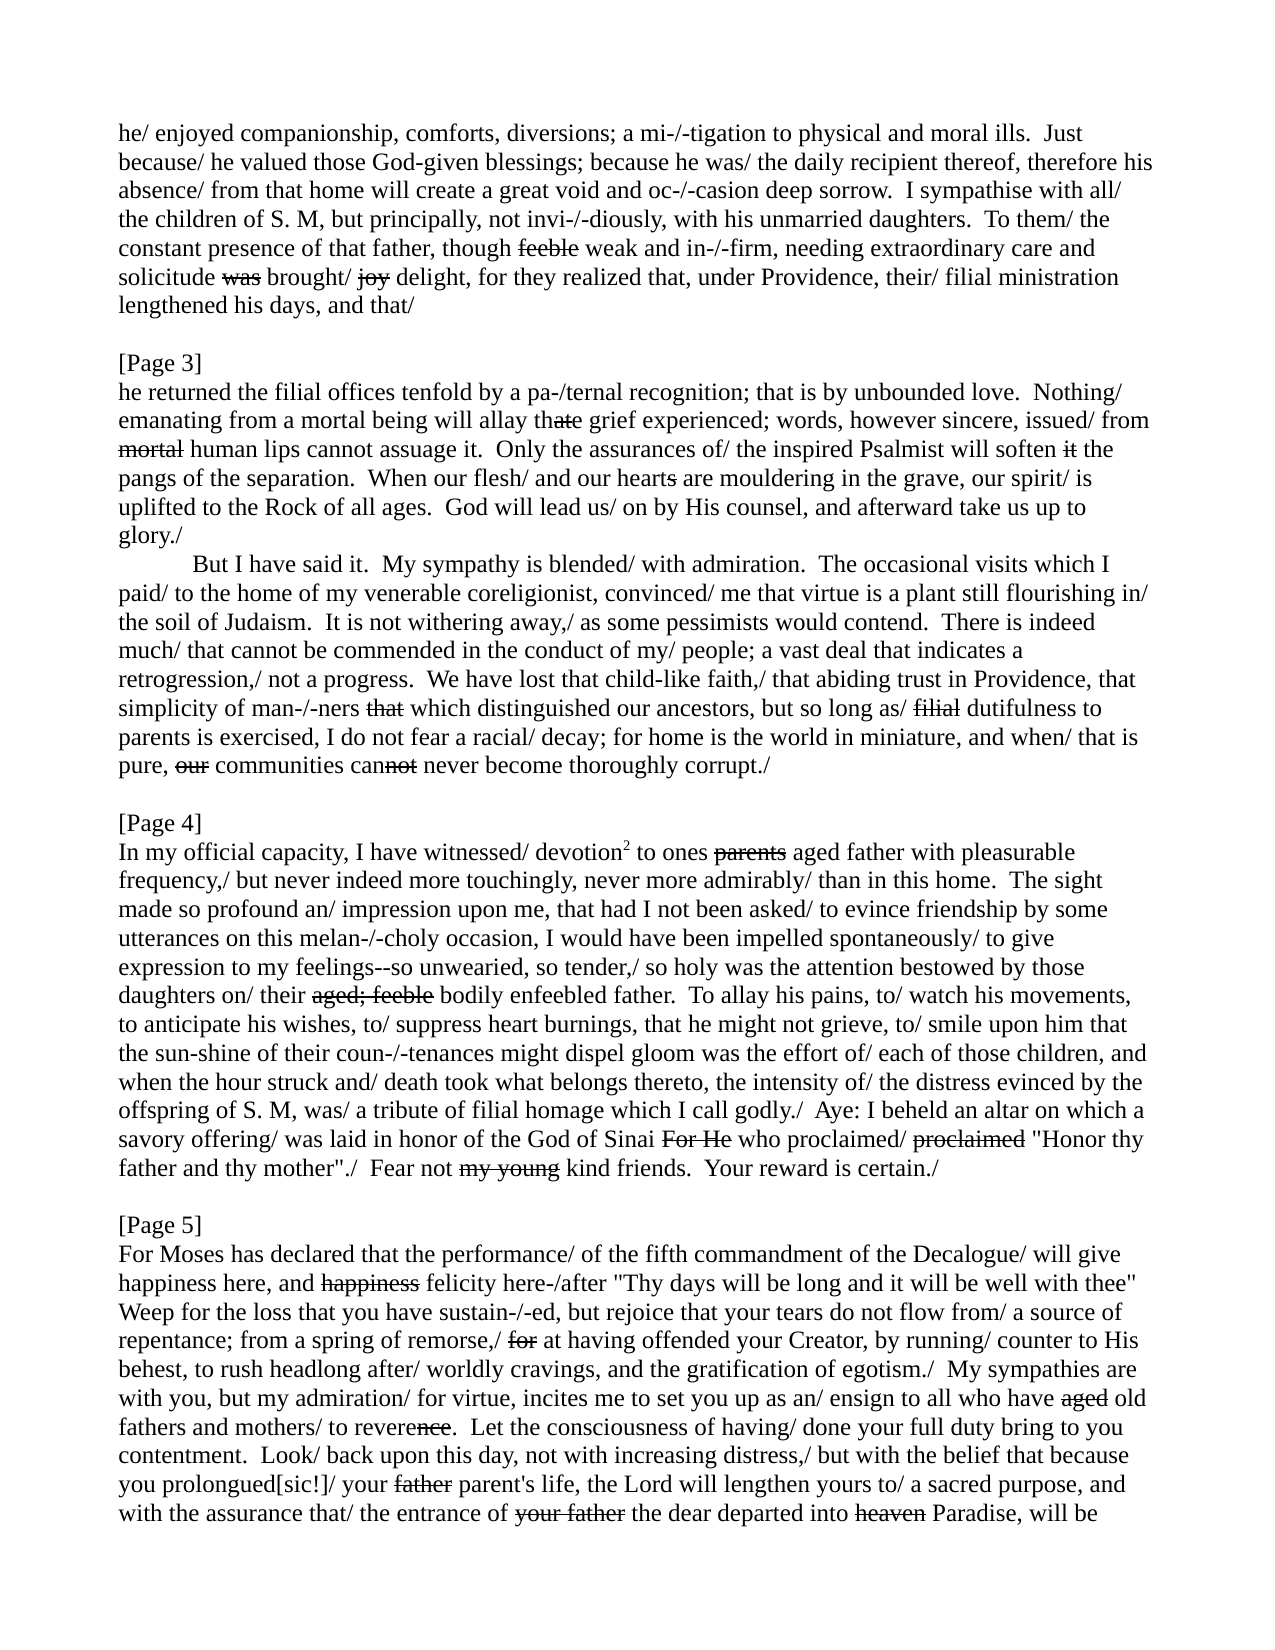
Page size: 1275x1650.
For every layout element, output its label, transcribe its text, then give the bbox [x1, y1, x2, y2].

text [Page 3] [118, 348, 1157, 377]
text In my official capacity, I have witnessed/ devotion2 to ones parents aged father with pleasurable frequency,/ but never indeed more touchingly, never more admirably/ than in this home. The sight made so profound an/ impression upon me, that had I not been asked/ to evince friendship by some utterances on this melan-/-choly occasion, I would have been impelled spontaneously/ to give expression to my feelings--so unwearied, so tender,/ so holy was the attention bestowed by those daughters on/ their aged; feeble bodily enfeebled father. To allay his pains, to/ watch his movements, to anticipate his wishes, to/ suppress heart burnings, that he might not grieve, to/ smile upon him that the sun-shine of their coun-/-tenances might dispel gloom was the effort of/ each of those children, and when the hour struck and/ death took what belongs thereto, the intensity of/ the distress evinced by the offspring of S. M, was/ a tribute of filial homage which I call godly./ Aye: I beheld an altar on which a savory offering/ was laid in honor of the God of Sinai For He who proclaimed/ proclaimed "Honor thy father and thy mother"./ Fear not my young kind friends. Your reward is certain./ [118, 837, 1157, 1182]
text he/ enjoyed companionship, comforts, diversions; a mi-/-tigation to physical and moral ills. Just because/ he valued those God-given blessings; because he was/ the daily recipient thereof, therefore his absence/ from that home will create a great void and oc-/-casion deep sorrow. I sympathise with all/ the children of S. M, but principally, not invi-/-diously, with his unmarried daughters. To them/ the constant presence of that father, though feeble weak and in-/-firm, needing extraordinary care and solicitude was brought/ joy delight, for they realized that, under Providence, their/ filial ministration lengthened his days, and that/ [118, 118, 1157, 319]
text [Page 4] [118, 808, 1157, 837]
text he returned the filial offices tenfold by a pa-/ternal recognition; that is by unbounded love. Nothing/ emanating from a mortal being will allay thate grief experienced; words, however sincere, issued/ from mortal human lips cannot assuage it. Only the assurances of/ the inspired Psalmist will soften it the pangs of the separation. When our flesh/ and our hearts are mouldering in the grave, our spirit/ is uplifted to the Rock of all ages. God will lead us/ on by His counsel, and afterward take us up to glory./ [118, 377, 1157, 549]
text But I have said it. My sympathy is blended/ with admiration. The occasional visits which I paid/ to the home of my venerable coreligionist, convinced/ me that virtue is a plant still flourishing in/ the soil of Judaism. It is not withering away,/ as some pessimists would contend. There is indeed much/ that cannot be commended in the conduct of my/ people; a vast deal that indicates a retrogression,/ not a progress. We have lost that child-like faith,/ that abiding trust in Providence, that simplicity of man-/-ners that which distinguished our ancestors, but so long as/ filial dutifulness to parents is exercised, I do not fear a racial/ decay; for home is the world in miniature, and when/ that is pure, our communities cannot never become thoroughly corrupt./ [118, 549, 1157, 779]
text [Page 5] [118, 1211, 1157, 1239]
text For Moses has declared that the performance/ of the fifth commandment of the Decalogue/ will give happiness here, and happiness felicity here-/after "Thy days will be long and it will be well with thee" Weep for the loss that you have sustain-/-ed, but rejoice that your tears do not flow from/ a source of repentance; from a spring of remorse,/ for at having offended your Creator, by running/ counter to His behest, to rush headlong after/ worldly cravings, and the gratification of egotism./ My sympathies are with you, but my admiration/ for virtue, incites me to set you up as an/ ensign to all who have aged old fathers and mothers/ to reverence. Let the consciousness of having/ done your full duty bring to you contentment. Look/ back upon this day, not with increasing distress,/ but with the belief that because you prolongued[sic!]/ your father parent's life, the Lord will lengthen yours to/ a sacred purpose, and with the assurance that/ the entrance of your father the dear departed into heaven Paradise, will be [118, 1239, 1157, 1527]
